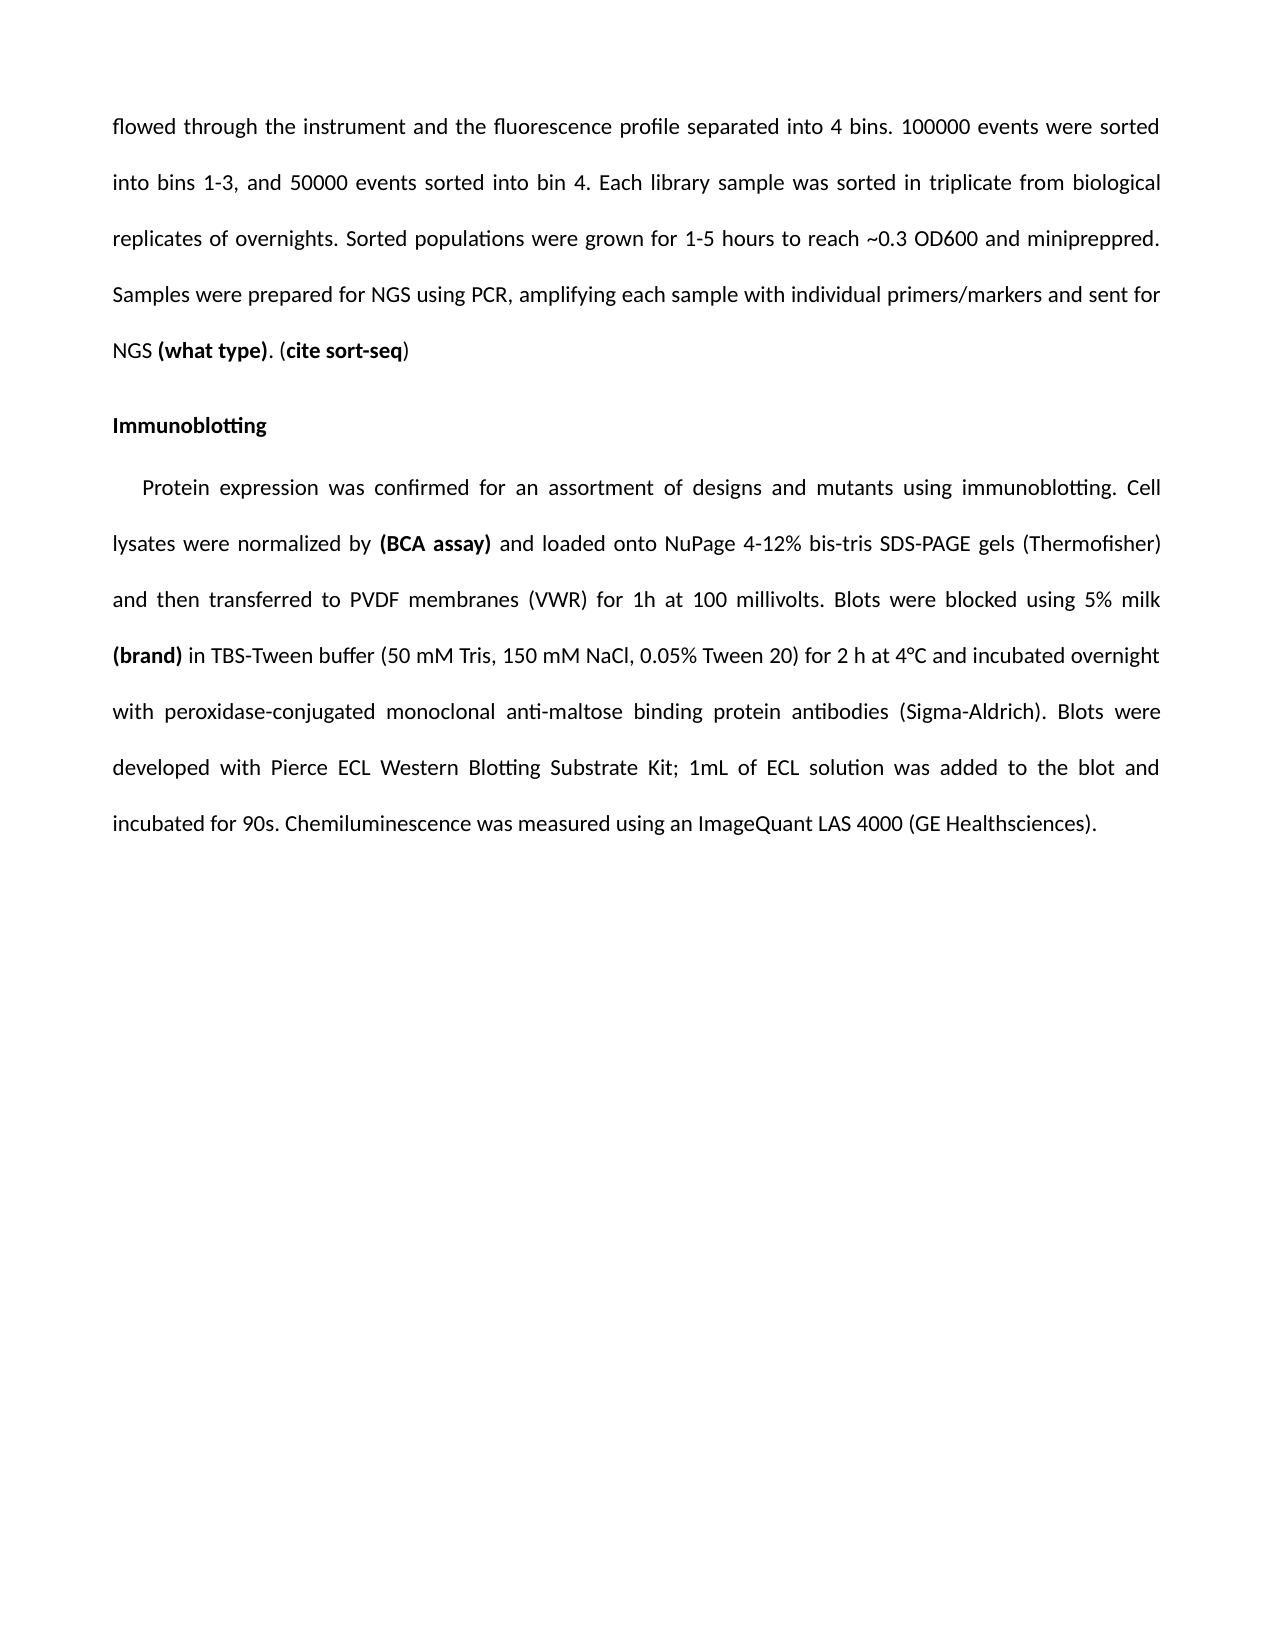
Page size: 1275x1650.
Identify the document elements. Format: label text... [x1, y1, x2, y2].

subtitle Immunoblotting [112, 411, 1162, 439]
text Protein expression was confirmed for an assortment of designs and mutants using immunoblotting. Cell lysates were normalized by (BCA assay) and loaded onto NuPage 4-12% bis-tris SDS-PAGE gels (Thermofisher) and then transferred to PVDF membranes (VWR) for 1h at 100 millivolts. Blots were blocked using 5% milk (brand) in TBS-Tween buffer (50 mM Tris, 150 mM NaCl, 0.05% Tween 20) for 2 h at 4°C and incubated overnight with peroxidase-conjugated monoclonal anti-maltose binding protein antibodies (Sigma-Aldrich). Blots were developed with Pierce ECL Western Blotting Substrate Kit; 1mL of ECL solution was added to the blot and incubated for 90s. Chemiluminescence was measured using an ImageQuant LAS 4000 (GE Healthsciences). [112, 473, 1162, 837]
text flowed through the instrument and the fluorescence profile separated into 4 bins. 100000 events were sorted into bins 1-3, and 50000 events sorted into bin 4. Each library sample was sorted in triplicate from biological replicates of overnights. Sorted populations were grown for 1-5 hours to reach ~0.3 OD600 and minipreppred. Samples were prepared for NGS using PCR, amplifying each sample with individual primers/markers and sent for NGS (what type). (cite sort-seq) [112, 112, 1162, 365]
